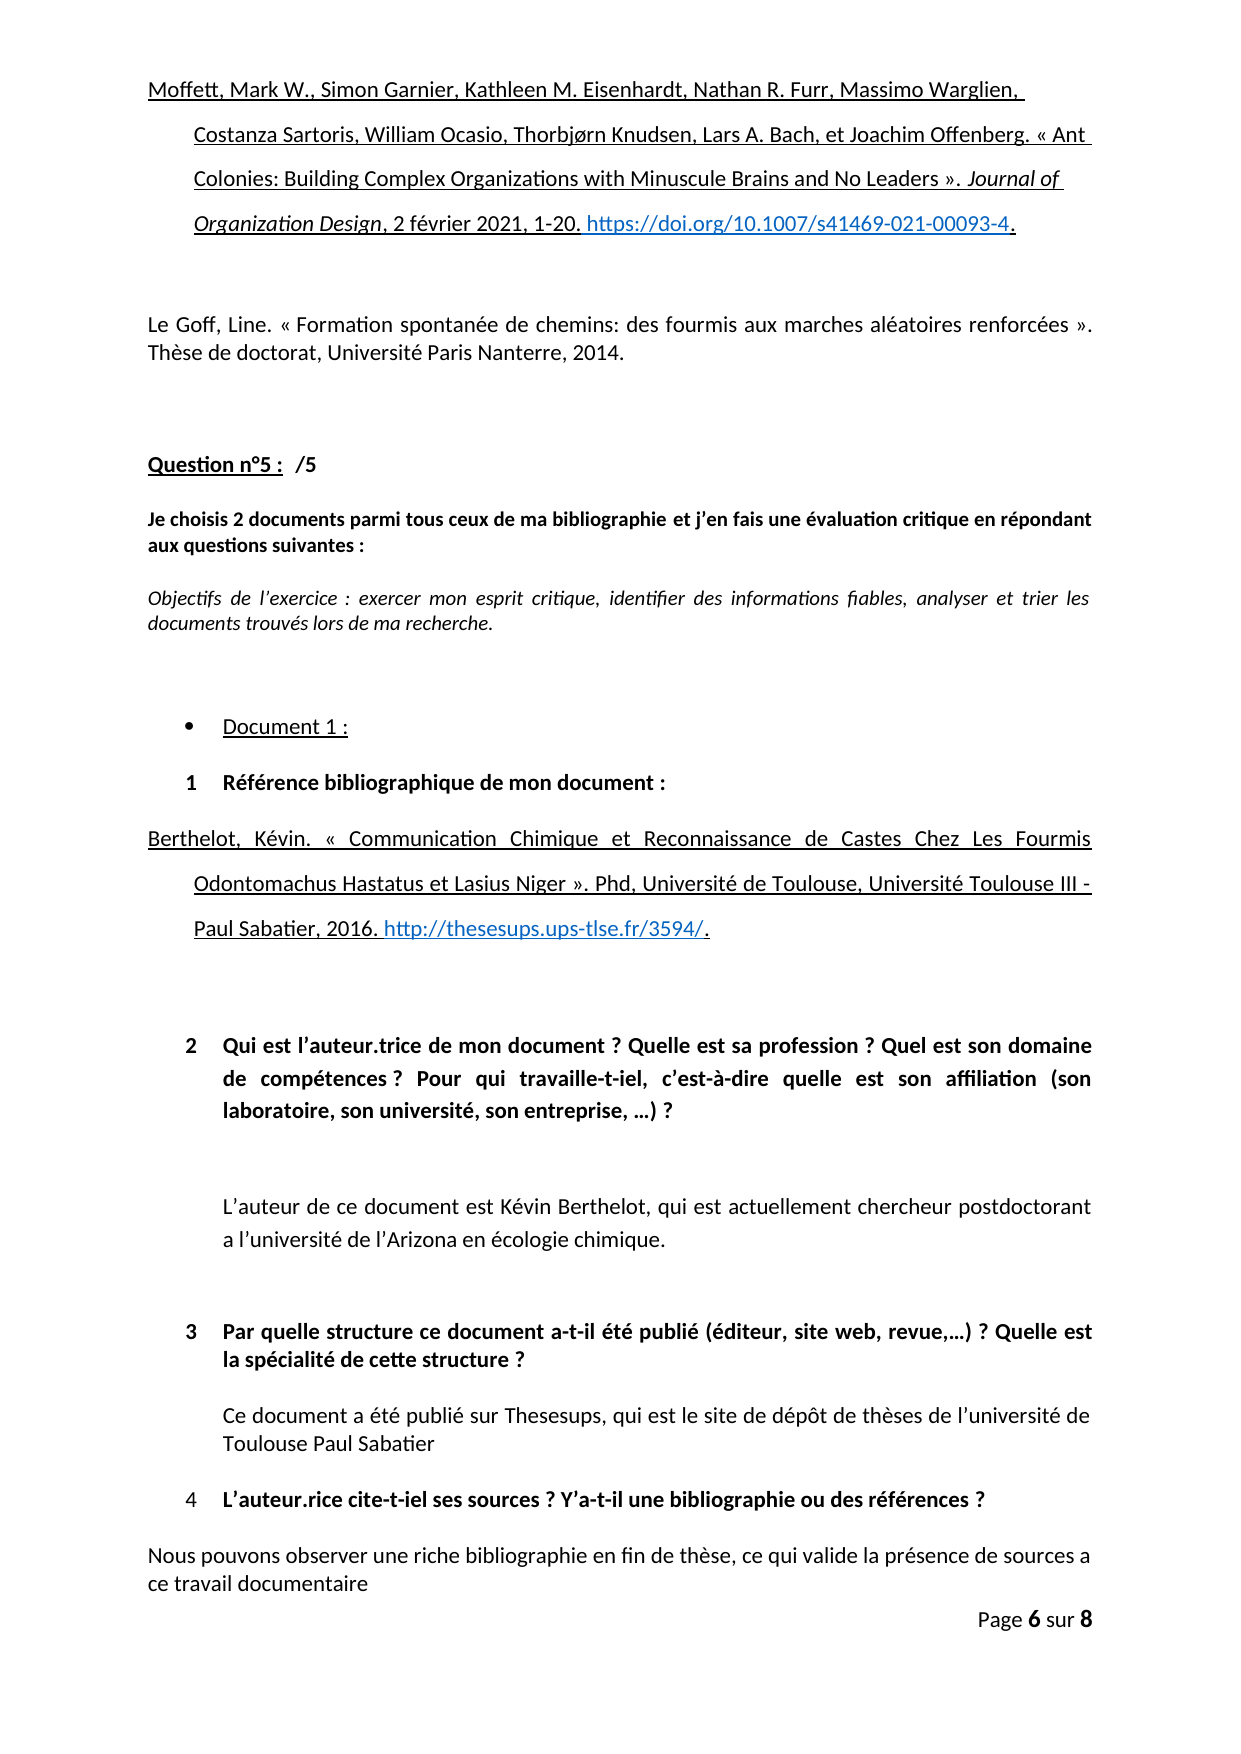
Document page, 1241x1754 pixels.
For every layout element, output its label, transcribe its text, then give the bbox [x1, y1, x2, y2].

list Par quelle structure ce document a-t-il été publié (éditeur, site web, revue,…) ? Quelle est la spécialité de cette structure ? [185, 1317, 1093, 1373]
list Ce document a été publié sur Thesesups, qui est le site de dépôt de thèses de l’université de Toulouse Paul Sabatier [223, 1401, 1093, 1457]
text Je choisis 2 documents parmi tous ceux de ma bibliographie et j’en fais une évaluation critique en répondant aux questions suivantes : [148, 506, 1093, 557]
list Référence bibliographique de mon document : [185, 768, 1093, 796]
text Moffett, Mark W., Simon Garnier, Kathleen M. Eisenhardt, Nathan R. Furr, Massimo Warglien, Costanza Sartoris, William Ocasio, Thorbjørn Knudsen, Lars A. Bach, et Joachim Offenberg. « Ant Colonies: Building Complex Organizations with Minuscule Brains and No Leaders ». Journal of Organization Design, 2 février 2021, 1‑20. https://doi.org/10.1007/s41469-021-00093-4. [148, 75, 1093, 237]
list Qui est l’auteur.trice de mon document ? Quelle est sa profession ? Quel est son domaine de compétences ? Pour qui travaille-t-iel, c’est-à-dire quelle est son affiliation (son laboratoire, son université, son entreprise, …) ? [185, 1032, 1093, 1124]
text Nous pouvons observer une riche bibliographie en fin de thèse, ce qui valide la présence de sources a ce travail documentaire [148, 1541, 1093, 1597]
list Document 1 : [185, 712, 1093, 740]
text Question n°5 : /5 [148, 450, 1093, 478]
text Objectifs de l’exercice : exercer mon esprit critique, identifier des informations fiables, analyser et trier les documents trouvés lors de ma recherche. [148, 585, 1093, 636]
text Le Goff, Line. « Formation spontanée de chemins: des fourmis aux marches aléatoires renforcées ». Thèse de doctorat, Université Paris Nanterre, 2014. [148, 310, 1093, 366]
list L’auteur de ce document est Kévin Berthelot, qui est actuellement chercheur postdoctorant a l’université de l’Arizona en écologie chimique. [223, 1192, 1093, 1253]
text Berthelot, Kévin. « Communication Chimique et Reconnaissance de Castes Chez Les Fourmis Odontomachus Hastatus et Lasius Niger ». Phd, Université de Toulouse, Université Toulouse III - Paul Sabatier, 2016. http://thesesups.ups-tlse.fr/3594/. [148, 824, 1093, 942]
list L’auteur.rice cite-t-iel ses sources ? Y’a-t-il une bibliographie ou des références ? [185, 1485, 1093, 1513]
